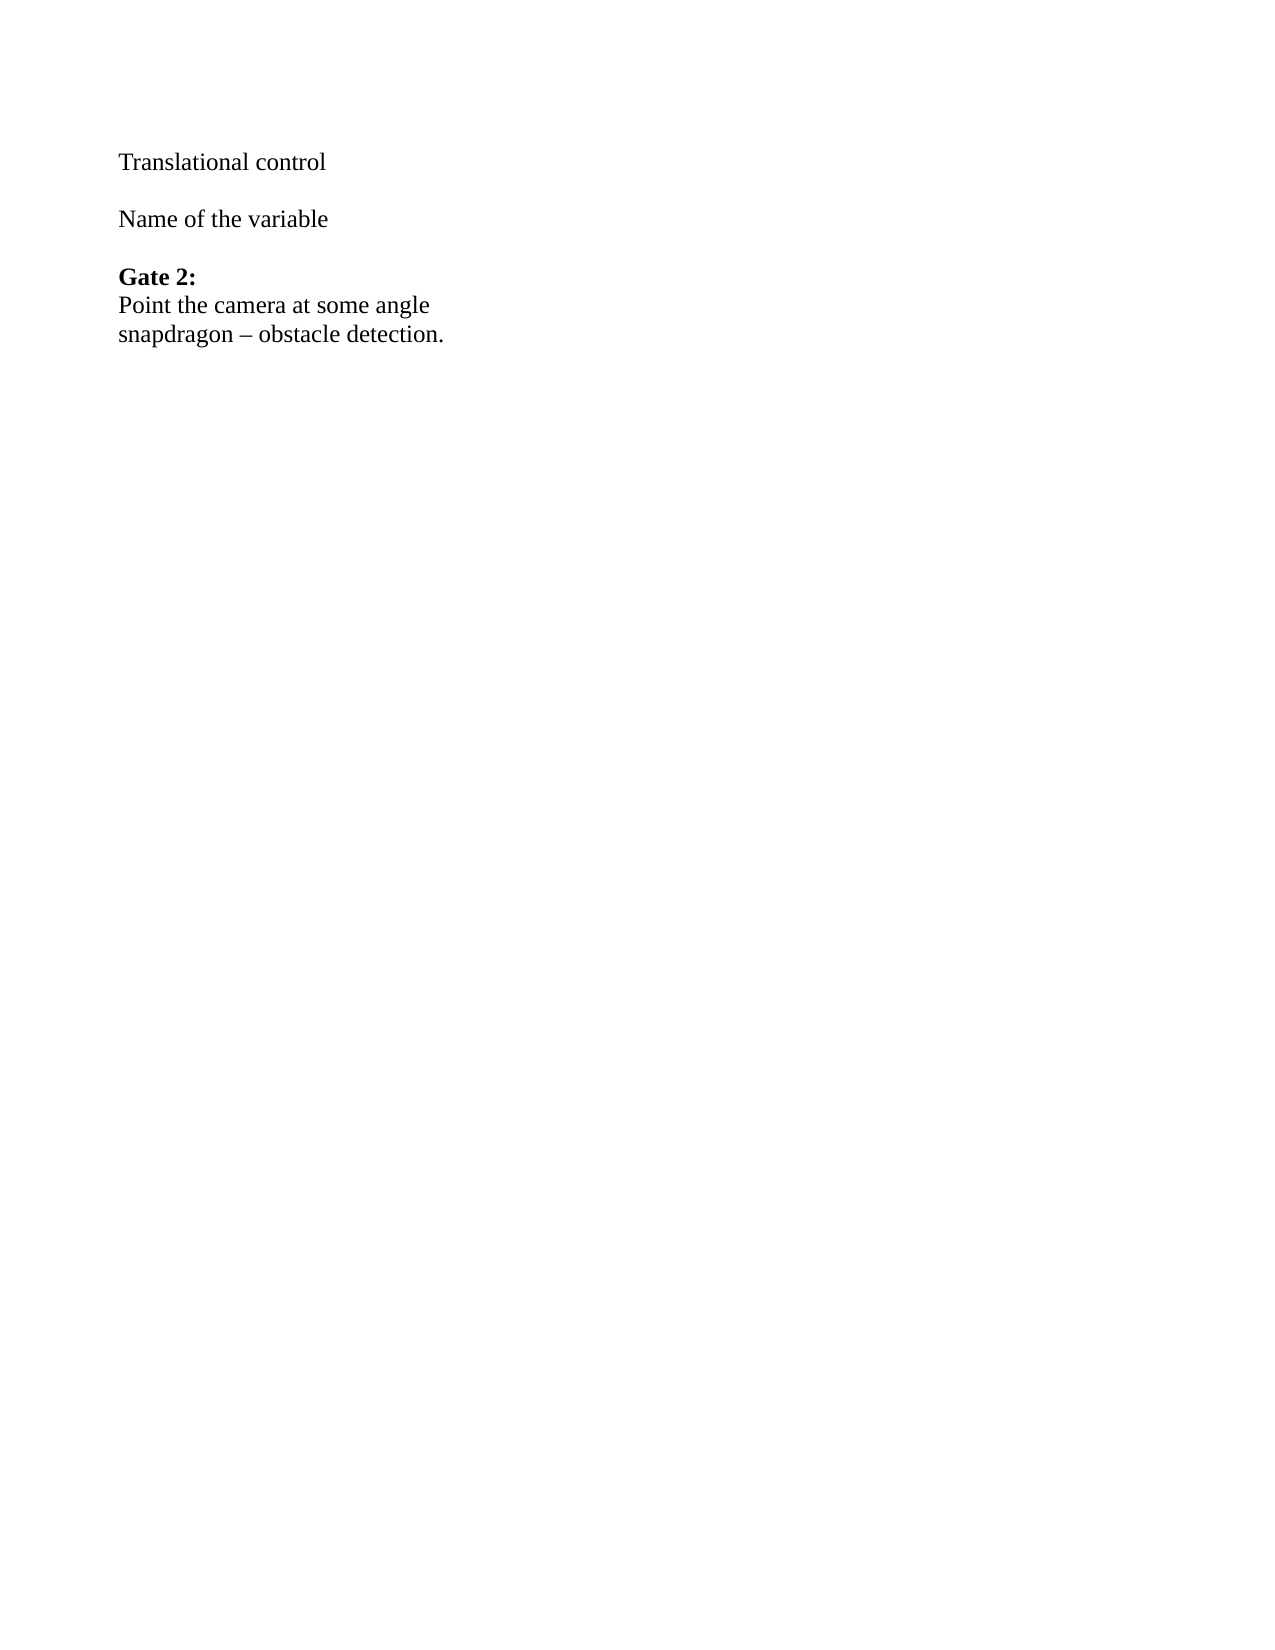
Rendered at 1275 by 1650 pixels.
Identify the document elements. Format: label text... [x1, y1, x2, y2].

text Name of the variable [118, 204, 1157, 233]
text snapdragon – obstacle detection. [118, 319, 1157, 348]
text Gate 2: [118, 262, 1157, 291]
text Point the camera at some angle [118, 291, 1157, 319]
text Translational control [118, 147, 1157, 176]
